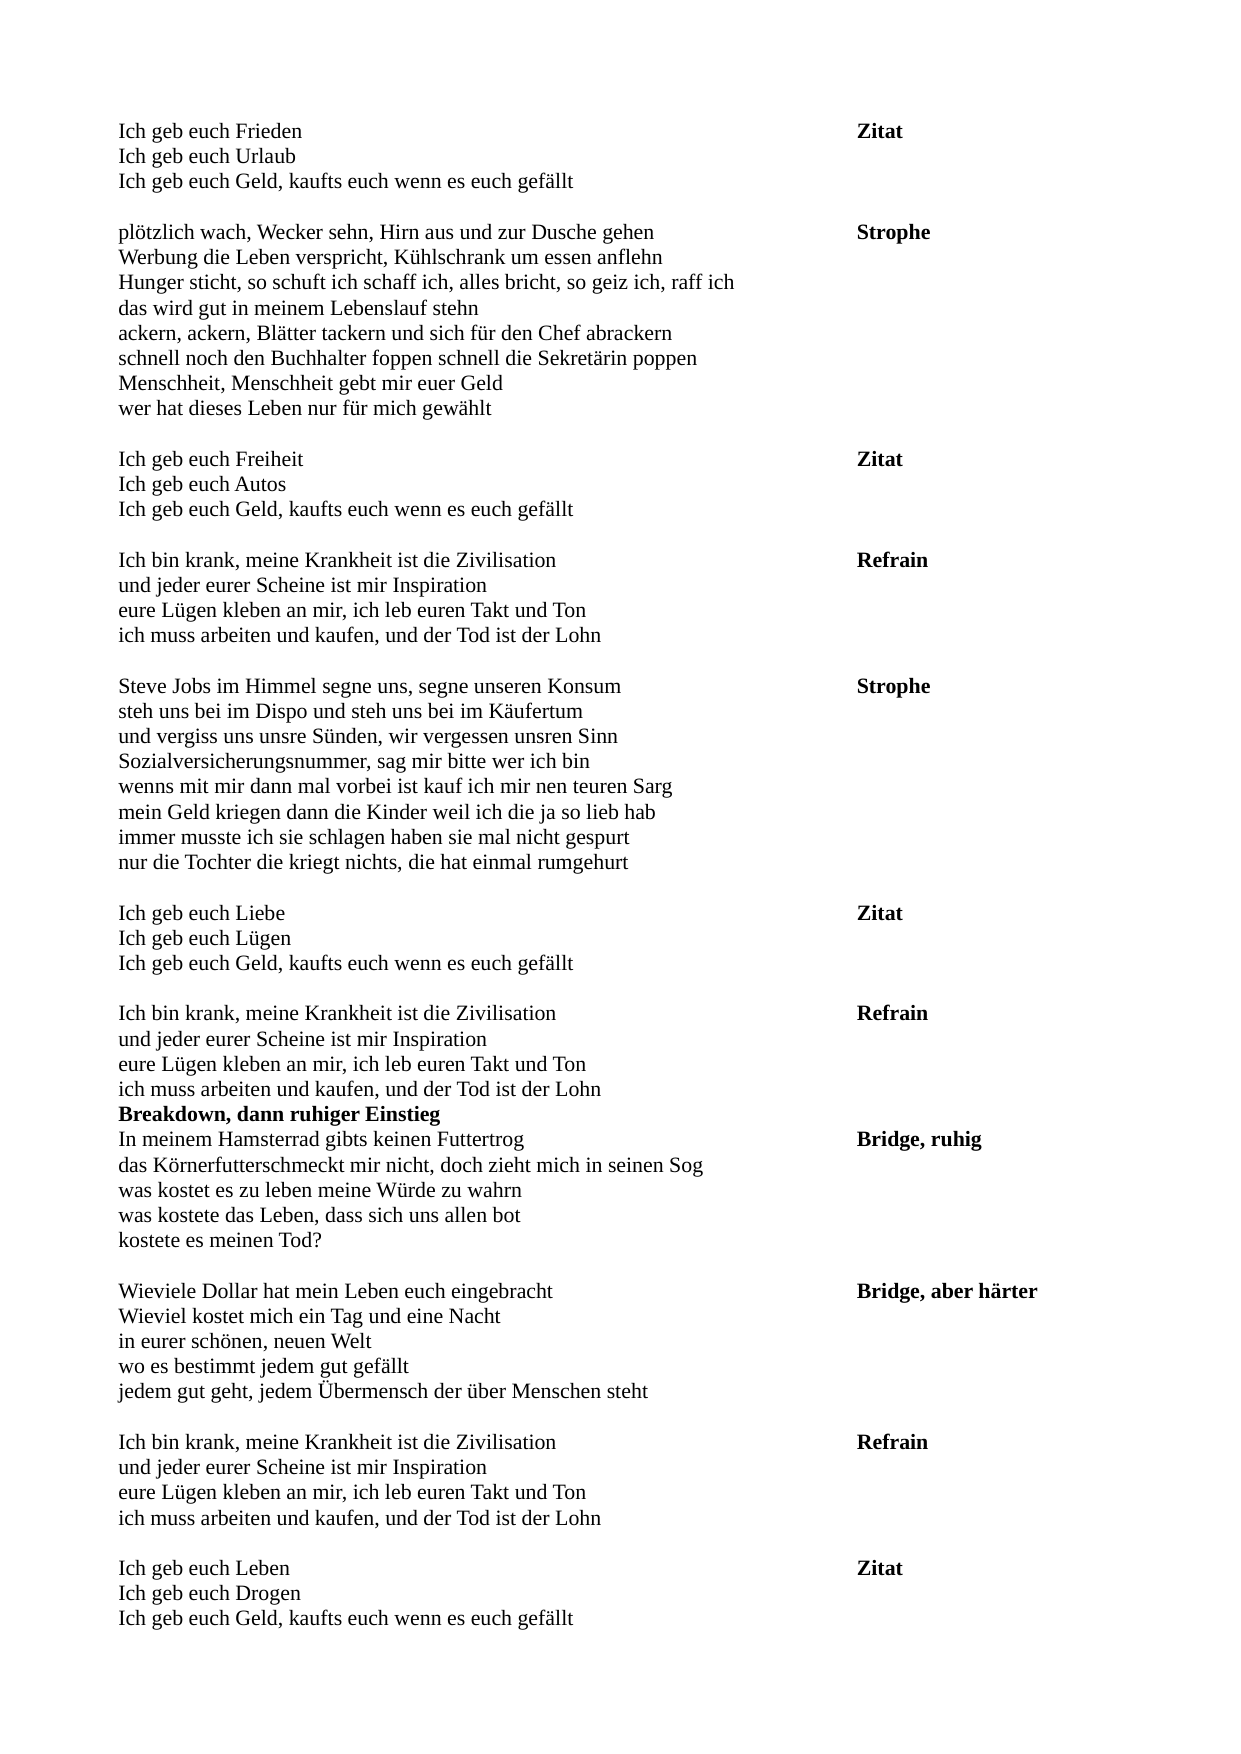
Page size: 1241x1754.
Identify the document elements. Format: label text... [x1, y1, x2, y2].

text Ich geb euch Geld, kaufts euch wenn es euch gefällt [118, 496, 1122, 521]
text Ich geb euch Drogen [118, 1580, 1122, 1605]
text ackern, ackern, Blätter tackern und sich für den Chef abrackern [118, 320, 1122, 345]
text Steve Jobs im Himmel segne uns, segne unseren Konsum Strophe [118, 673, 1122, 698]
text Ich geb euch Freiheit Zitat [118, 446, 1122, 471]
text Hunger sticht, so schuft ich schaff ich, alles bricht, so geiz ich, raff ich [118, 269, 1122, 294]
text Menschheit, Menschheit gebt mir euer Geld [118, 370, 1122, 395]
text Wieviele Dollar hat mein Leben euch eingebracht Bridge, aber härter [118, 1278, 1122, 1303]
text Ich geb euch Leben Zitat [118, 1555, 1122, 1580]
text Ich bin krank, meine Krankheit ist die Zivilisation Refrain [118, 1000, 1122, 1026]
text das wird gut in meinem Lebenslauf stehn [118, 294, 1122, 320]
text das Körnerfutterschmeckt mir nicht, doch zieht mich in seinen Sog [118, 1152, 1122, 1177]
text was kostete das Leben, dass sich uns allen bot [118, 1202, 1122, 1227]
text Ich geb euch Geld, kaufts euch wenn es euch gefällt [118, 1605, 1122, 1631]
text ich muss arbeiten und kaufen, und der Tod ist der Lohn [118, 1076, 1122, 1101]
text Ich bin krank, meine Krankheit ist die Zivilisation Refrain [118, 547, 1122, 572]
text und jeder eurer Scheine ist mir Inspiration [118, 1454, 1122, 1479]
text und vergiss uns unsre Sünden, wir vergessen unsren Sinn [118, 723, 1122, 748]
text kostete es meinen Tod? [118, 1227, 1122, 1252]
text Ich bin krank, meine Krankheit ist die Zivilisation Refrain [118, 1429, 1122, 1454]
text Ich geb euch Autos [118, 471, 1122, 496]
text Ich geb euch Lügen [118, 925, 1122, 950]
text eure Lügen kleben an mir, ich leb euren Takt und Ton [118, 597, 1122, 622]
text eure Lügen kleben an mir, ich leb euren Takt und Ton [118, 1479, 1122, 1504]
text ich muss arbeiten und kaufen, und der Tod ist der Lohn [118, 622, 1122, 647]
text wo es bestimmt jedem gut gefällt [118, 1353, 1122, 1378]
text schnell noch den Buchhalter foppen schnell die Sekretärin poppen [118, 345, 1122, 370]
text jedem gut geht, jedem Übermensch der über Menschen steht [118, 1378, 1122, 1404]
text Ich geb euch Frieden Zitat [118, 118, 1122, 143]
text wenns mit mir dann mal vorbei ist kauf ich mir nen teuren Sarg [118, 773, 1122, 799]
text und jeder eurer Scheine ist mir Inspiration [118, 572, 1122, 597]
text Breakdown, dann ruhiger Einstieg [118, 1101, 1122, 1126]
text Ich geb euch Urlaub [118, 143, 1122, 168]
text Werbung die Leben verspricht, Kühlschrank um essen anflehn [118, 244, 1122, 269]
text mein Geld kriegen dann die Kinder weil ich die ja so lieb hab [118, 799, 1122, 824]
text immer musste ich sie schlagen haben sie mal nicht gespurt [118, 824, 1122, 849]
text plötzlich wach, Wecker sehn, Hirn aus und zur Dusche gehen Strophe [118, 219, 1122, 244]
text wer hat dieses Leben nur für mich gewählt [118, 395, 1122, 421]
text steh uns bei im Dispo und steh uns bei im Käufertum [118, 698, 1122, 723]
text Ich geb euch Geld, kaufts euch wenn es euch gefällt [118, 168, 1122, 194]
text ich muss arbeiten und kaufen, und der Tod ist der Lohn [118, 1504, 1122, 1530]
text Ich geb euch Geld, kaufts euch wenn es euch gefällt [118, 950, 1122, 975]
text Sozialversicherungsnummer, sag mir bitte wer ich bin [118, 748, 1122, 773]
text in eurer schönen, neuen Welt [118, 1328, 1122, 1353]
text In meinem Hamsterrad gibts keinen Futtertrog Bridge, ruhig [118, 1126, 1122, 1152]
text Wieviel kostet mich ein Tag und eine Nacht [118, 1303, 1122, 1328]
text was kostet es zu leben meine Würde zu wahrn [118, 1177, 1122, 1202]
text und jeder eurer Scheine ist mir Inspiration [118, 1026, 1122, 1051]
text Ich geb euch Liebe Zitat [118, 899, 1122, 925]
text eure Lügen kleben an mir, ich leb euren Takt und Ton [118, 1051, 1122, 1076]
text nur die Tochter die kriegt nichts, die hat einmal rumgehurt [118, 849, 1122, 874]
